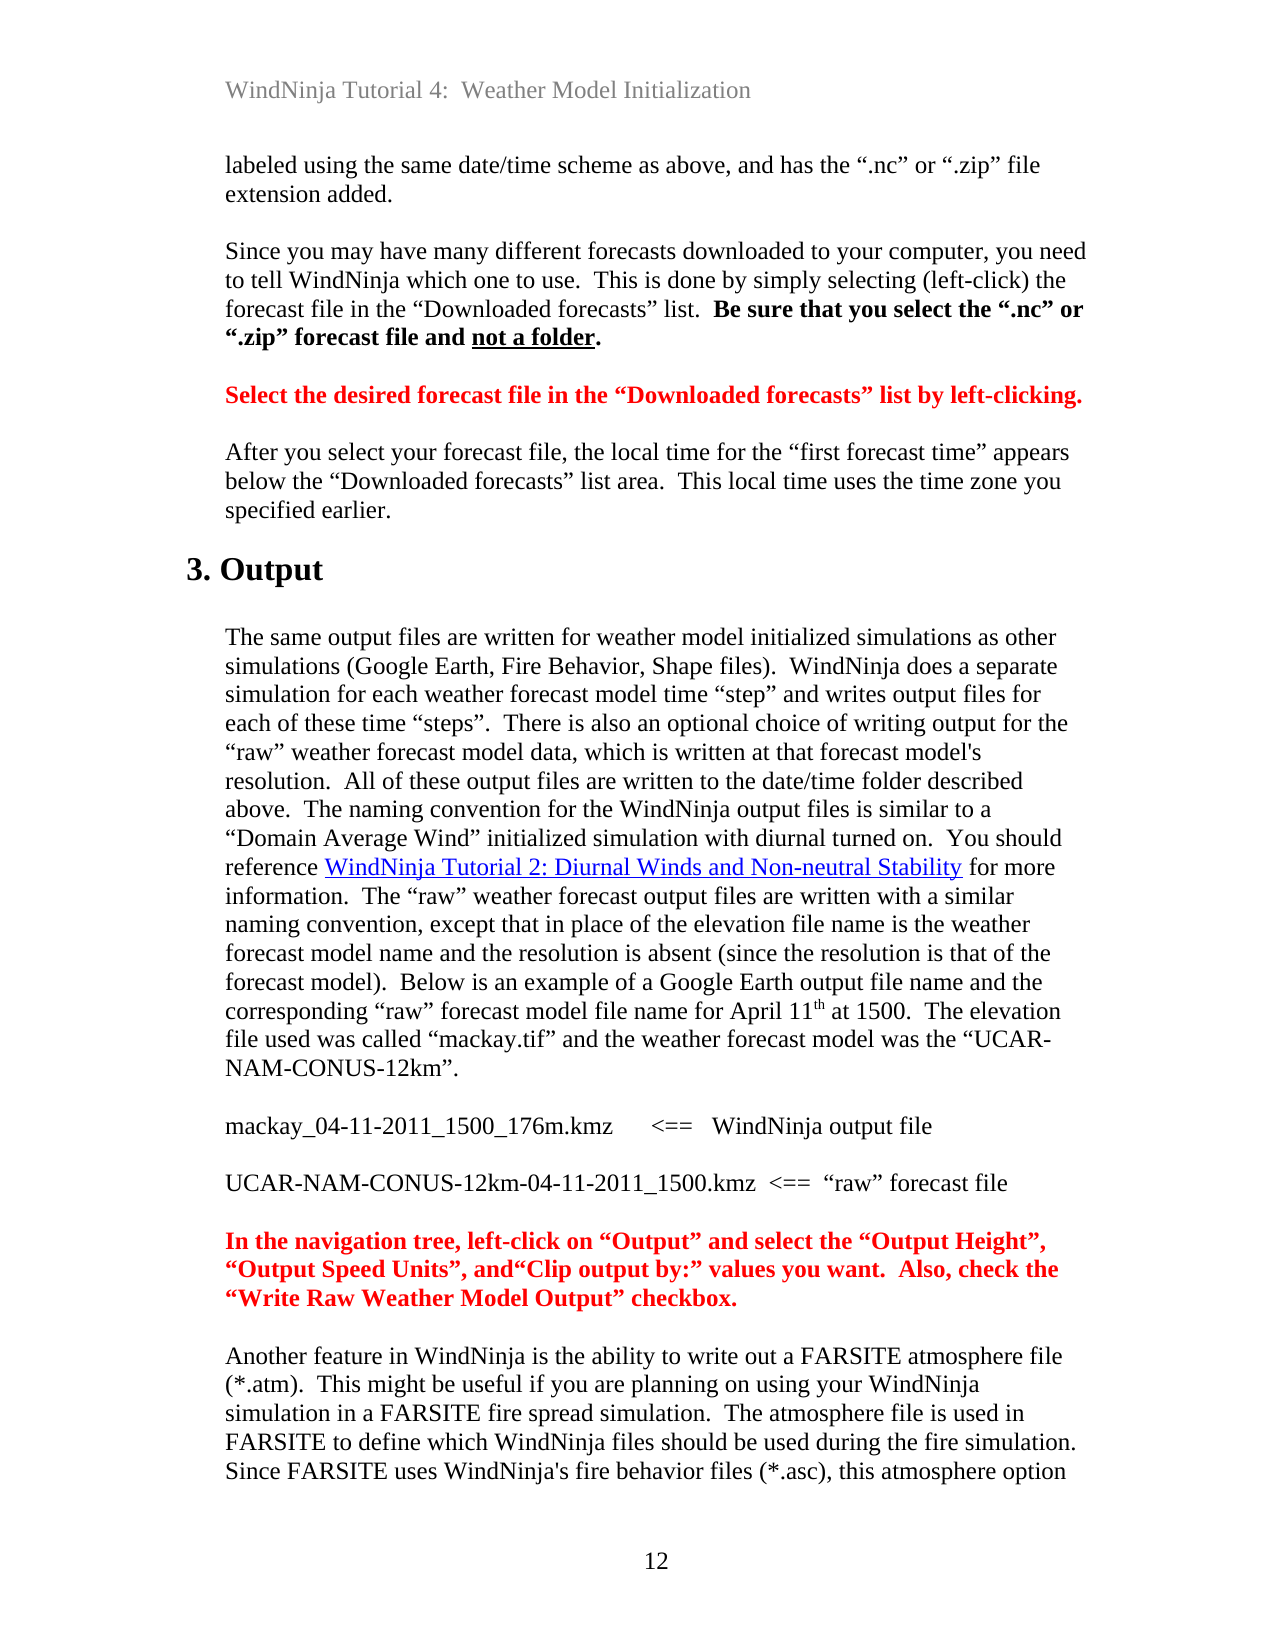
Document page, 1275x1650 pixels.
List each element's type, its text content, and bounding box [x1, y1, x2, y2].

text labeled using the same date/time scheme as above, and has the “.nc” or “.zip” file extension added. [225, 150, 1087, 207]
text After you select your forecast file, the local time for the “first forecast time” appears below the “Downloaded forecasts” list area. This local time uses the time zone you specified earlier. [225, 437, 1087, 524]
text Another feature in WindNinja is the ability to write out a FARSITE atmosphere file (*.atm). This might be useful if you are planning on using your WindNinja simulation in a FARSITE fire spread simulation. The atmosphere file is used in FARSITE to define which WindNinja files should be used during the fire simulation. Since FARSITE uses WindNinja's fire behavior files (*.asc), this atmosphere option [225, 1341, 1087, 1484]
text Select the desired forecast file in the “Downloaded forecasts” list by left-clicking. [225, 380, 1087, 409]
text The same output files are written for weather model initialized simulations as other simulations (Google Earth, Fire Behavior, Shape files). WindNinja does a separate simulation for each weather forecast model time “step” and writes output files for each of these time “steps”. There is also an optional choice of writing output for the “raw” weather forecast model data, which is written at that forecast model's resolution. All of these output files are written to the date/time folder described above. The naming convention for the WindNinja output files is similar to a “Domain Average Wind” initialized simulation with diurnal turned on. You should reference WindNinja Tutorial 2: Diurnal Winds and Non-neutral Stability for more information. The “raw” weather forecast output files are written with a similar naming convention, except that in place of the elevation file name is the weather forecast model name and the resolution is absent (since the resolution is that of the forecast model). Below is an example of a Google Earth output file name and the corresponding “raw” forecast model file name for April 11th at 1500. The elevation file used was called “mackay.tif” and the weather forecast model was the “UCAR-NAM-CONUS-12km”. [225, 622, 1087, 1082]
text In the navigation tree, left-click on “Output” and select the “Output Height”, “Output Speed Units”, and“Clip output by:” values you want. Also, check the “Write Raw Weather Model Output” checkbox. [225, 1226, 1087, 1312]
text UCAR-NAM-CONUS-12km-04-11-2011_1500.kmz <== “raw” forecast file [225, 1168, 1087, 1197]
text mackay_04-11-2011_1500_176m.kmz <== WindNinja output file [225, 1111, 1087, 1139]
text Since you may have many different forecasts downloaded to your computer, you need to tell WindNinja which one to use. This is done by simply selecting (left-click) the forecast file in the “Downloaded forecasts” list. Be sure that you select the “.nc” or “.zip” forecast file and not a folder. [225, 236, 1087, 351]
subtitle Output [186, 549, 1087, 587]
